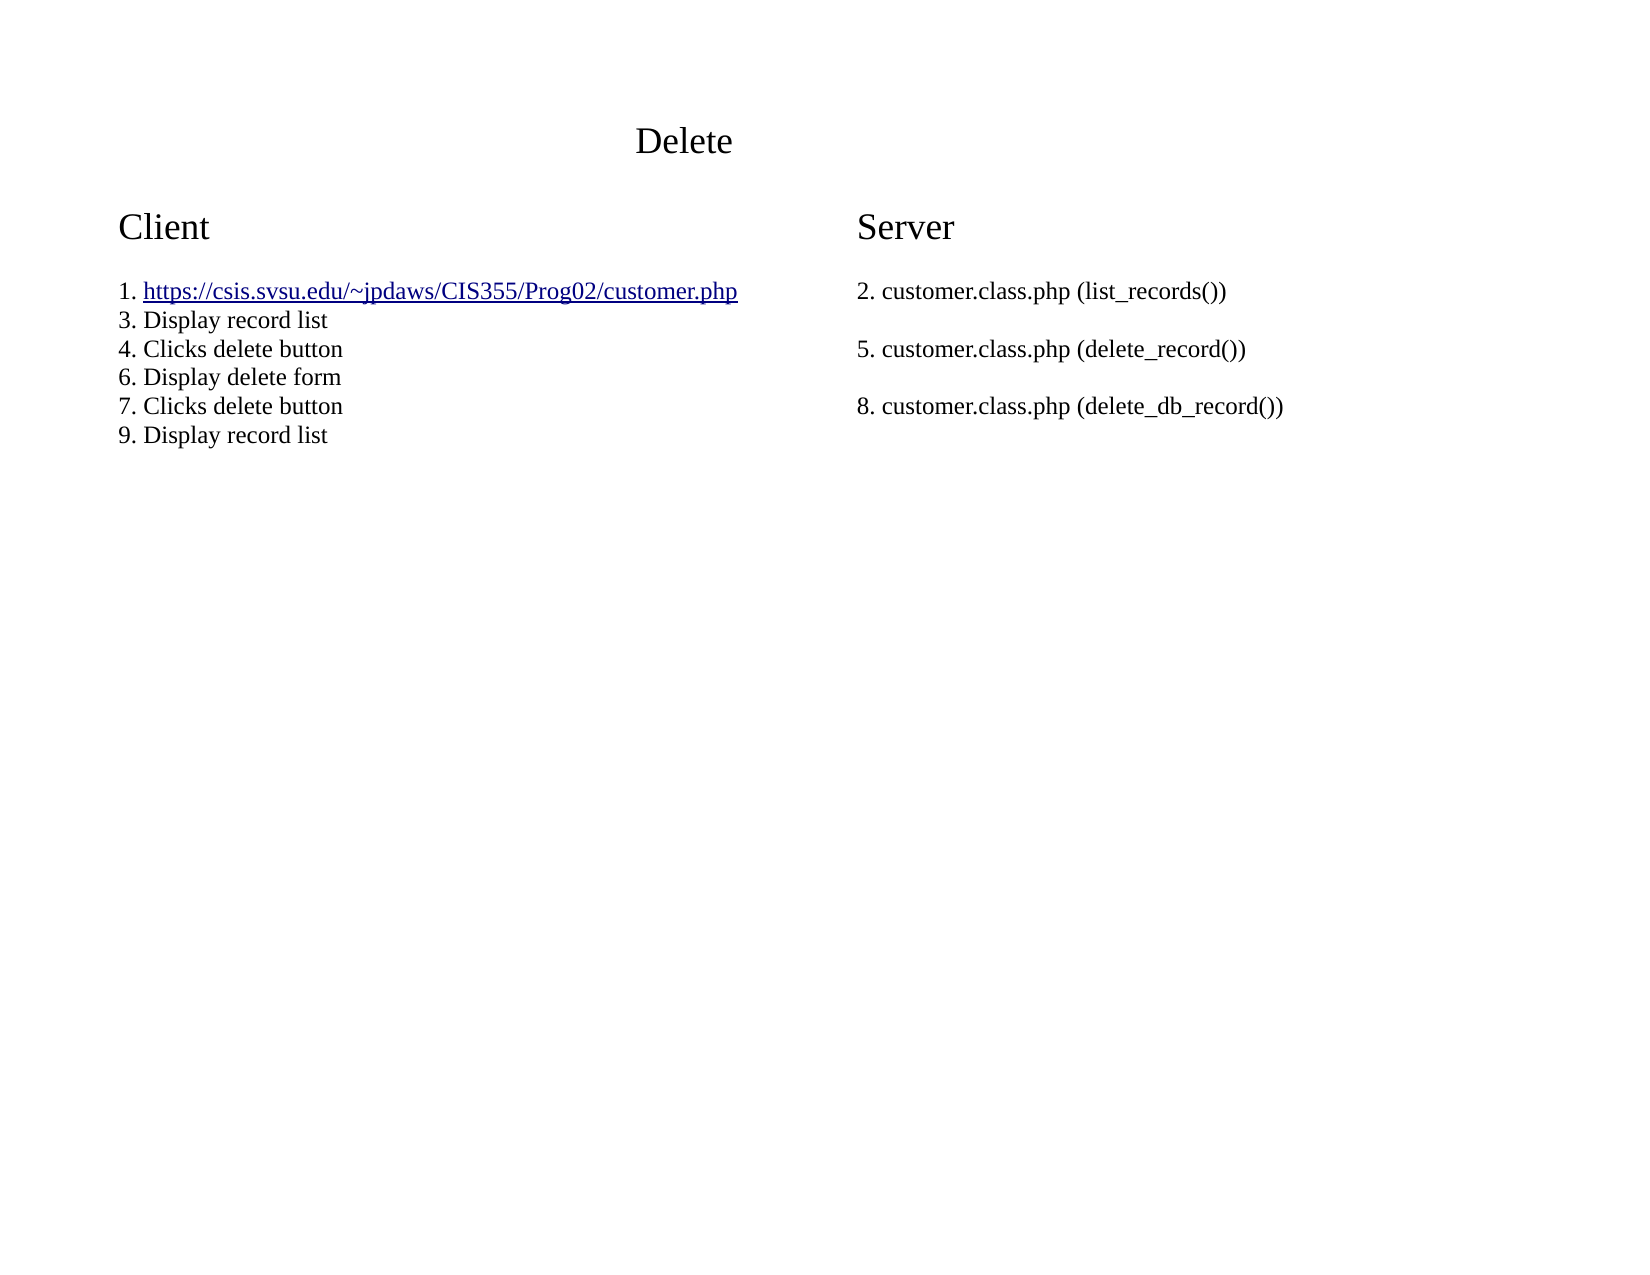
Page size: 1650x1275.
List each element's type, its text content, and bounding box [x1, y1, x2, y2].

text 4. Clicks delete button 5. customer.class.php (delete_record()) [118, 334, 1532, 362]
text 6. Display delete form [118, 362, 1532, 391]
text 3. Display record list [118, 305, 1532, 334]
text Delete [118, 118, 1532, 161]
text Client Server [118, 204, 1532, 247]
text 1. https://csis.svsu.edu/~jpdaws/CIS355/Prog02/customer.php 2. customer.class.php (list_records()) [118, 276, 1532, 305]
text 7. Clicks delete button 8. customer.class.php (delete_db_record()) [118, 391, 1532, 420]
text 9. Display record list [118, 420, 1532, 449]
